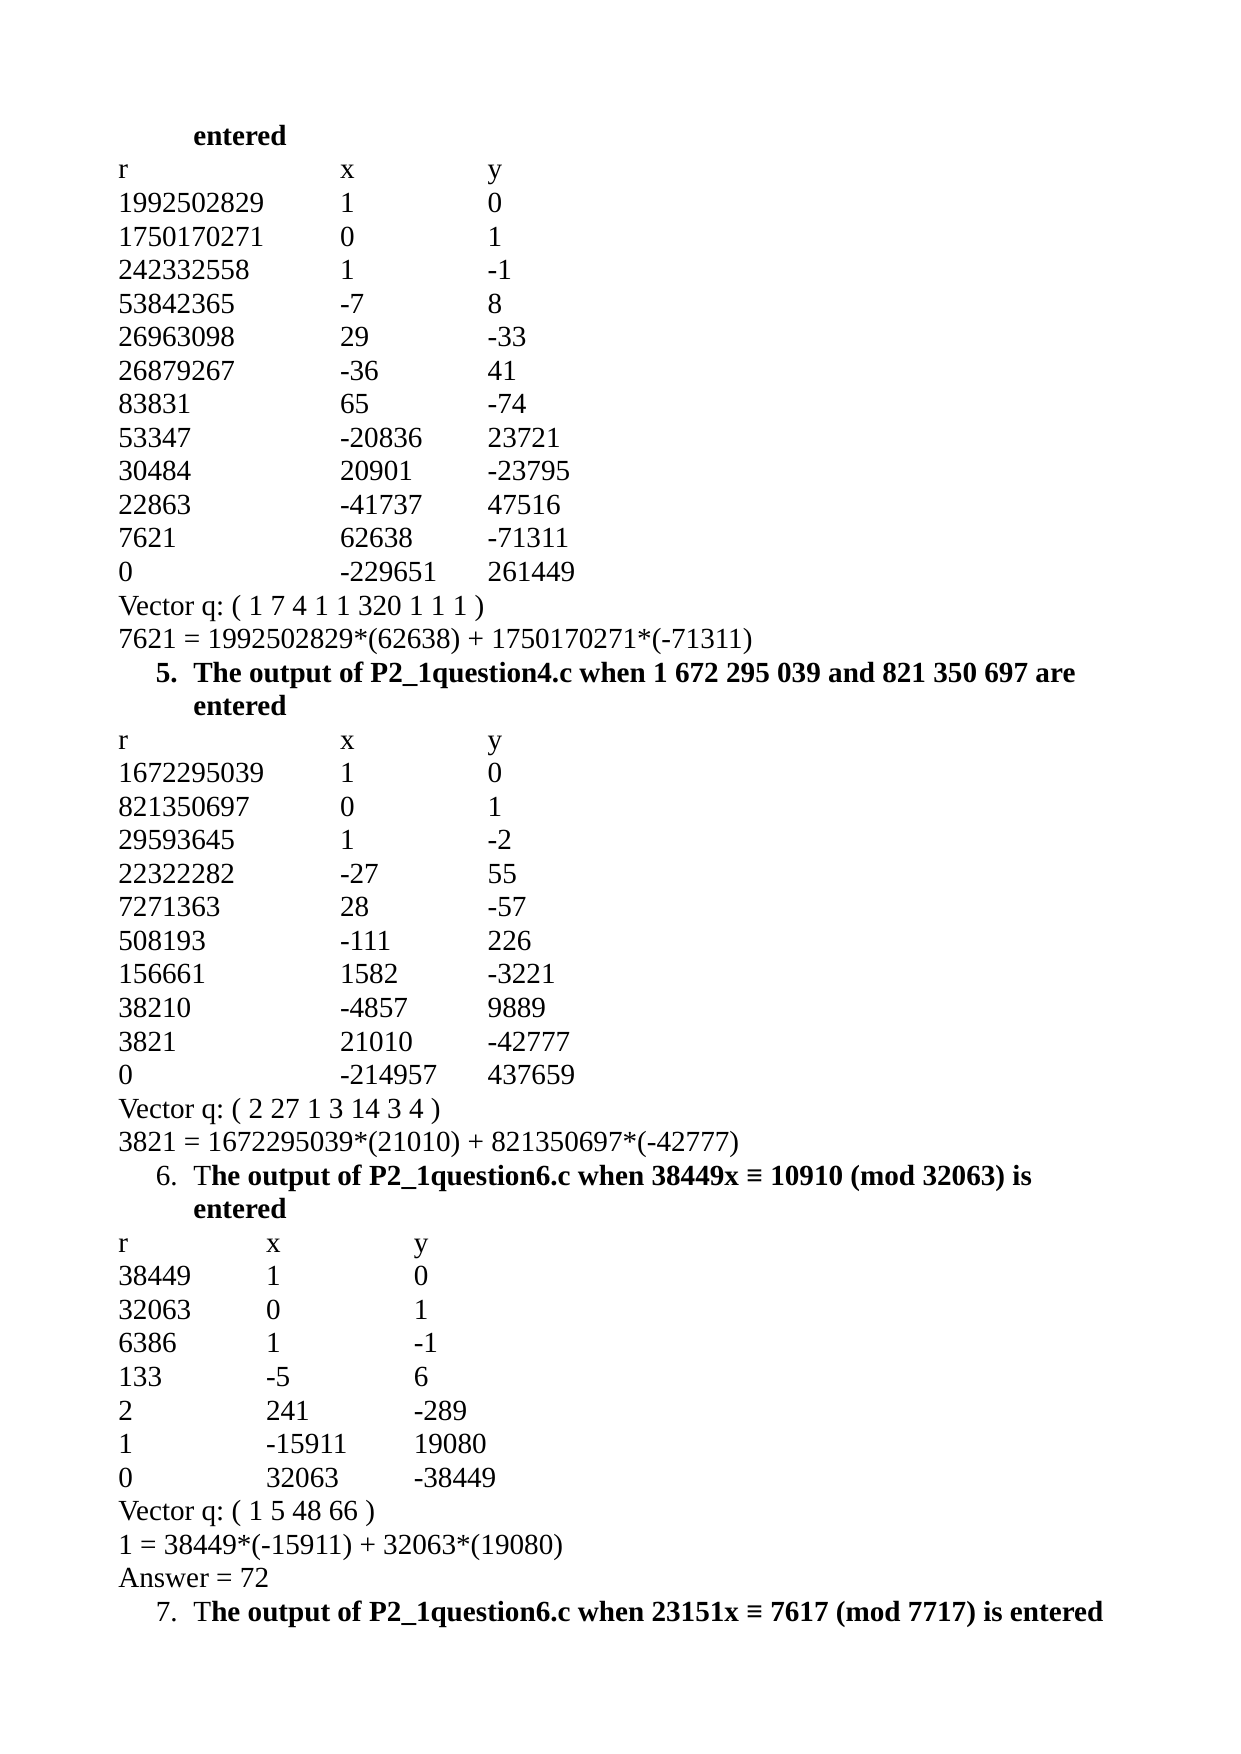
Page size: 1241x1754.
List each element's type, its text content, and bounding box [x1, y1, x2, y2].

text 22863 -41737 47516 [118, 487, 1122, 521]
text 1750170271 0 1 [118, 219, 1122, 252]
list The output of P2_1question6.c when 23151x ≡ 7617 (mod 7717) is entered [156, 1594, 1122, 1627]
text 1992502829 1 0 [118, 185, 1122, 219]
text 821350697 0 1 [118, 789, 1122, 822]
text 1 -15911 19080 [118, 1426, 1122, 1460]
text 1 = 38449*(-15911) + 32063*(19080) [118, 1527, 1122, 1560]
text 38210 -4857 9889 [118, 990, 1122, 1024]
list The output of P2_1question4.c when 1 672 295 039 and 821 350 697 are entered [156, 655, 1122, 722]
text Answer = 72 [118, 1560, 1122, 1594]
text 53842365 -7 8 [118, 286, 1122, 319]
text 7271363 28 -57 [118, 889, 1122, 923]
text r x y [118, 722, 1122, 755]
text 6386 1 -1 [118, 1326, 1122, 1359]
text 22322282 -27 55 [118, 856, 1122, 889]
text 133 -5 6 [118, 1359, 1122, 1393]
text 0 -214957 437659 [118, 1057, 1122, 1091]
text 7621 62638 -71311 [118, 521, 1122, 554]
text 2 241 -289 [118, 1393, 1122, 1426]
list The output of P2_1question6.c when 38449x ≡ 10910 (mod 32063) is entered [156, 1158, 1122, 1225]
text 3821 21010 -42777 [118, 1024, 1122, 1057]
text Vector q: ( 1 5 48 66 ) [118, 1493, 1122, 1527]
text r x y [118, 1225, 1122, 1258]
text r x y [118, 152, 1122, 185]
text Vector q: ( 2 27 1 3 14 3 4 ) [118, 1091, 1122, 1124]
text 32063 0 1 [118, 1292, 1122, 1326]
text 26879267 -36 41 [118, 353, 1122, 386]
text 29593645 1 -2 [118, 822, 1122, 856]
text 242332558 1 -1 [118, 252, 1122, 286]
text 1672295039 1 0 [118, 755, 1122, 789]
text 30484 20901 -23795 [118, 453, 1122, 487]
text 0 -229651 261449 [118, 554, 1122, 588]
text 38449 1 0 [118, 1258, 1122, 1292]
list entered [156, 118, 1122, 152]
text 3821 = 1672295039*(21010) + 821350697*(-42777) [118, 1124, 1122, 1158]
text 508193 -111 226 [118, 923, 1122, 957]
text 83831 65 -74 [118, 386, 1122, 420]
text 53347 -20836 23721 [118, 420, 1122, 453]
text 7621 = 1992502829*(62638) + 1750170271*(-71311) [118, 621, 1122, 655]
text Vector q: ( 1 7 4 1 1 320 1 1 1 ) [118, 588, 1122, 621]
text 156661 1582 -3221 [118, 957, 1122, 990]
text 26963098 29 -33 [118, 319, 1122, 353]
text 0 32063 -38449 [118, 1460, 1122, 1493]
